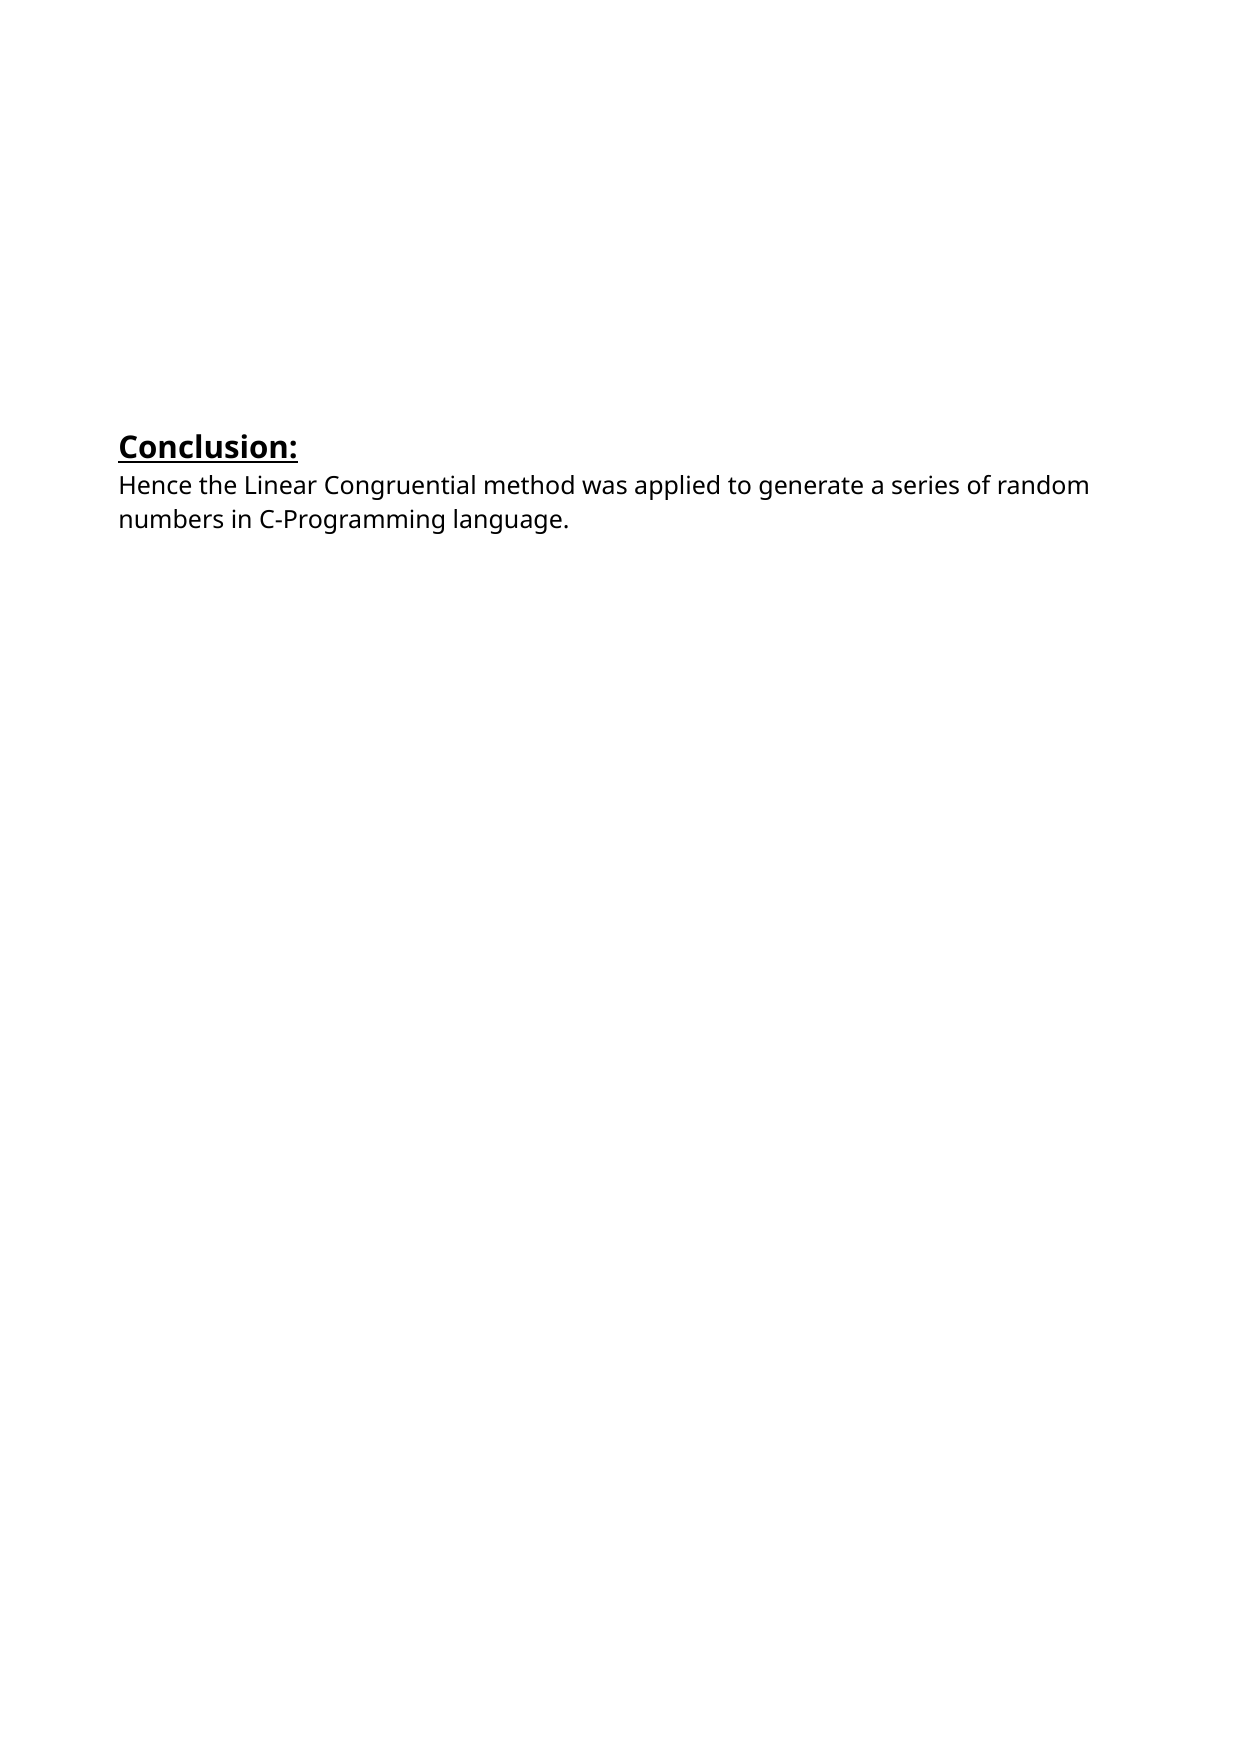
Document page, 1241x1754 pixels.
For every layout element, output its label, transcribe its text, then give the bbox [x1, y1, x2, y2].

text Hence the Linear Congruential method was applied to generate a series of random numbers in C-Programming language. [118, 467, 1122, 535]
text Conclusion: [118, 425, 1122, 467]
